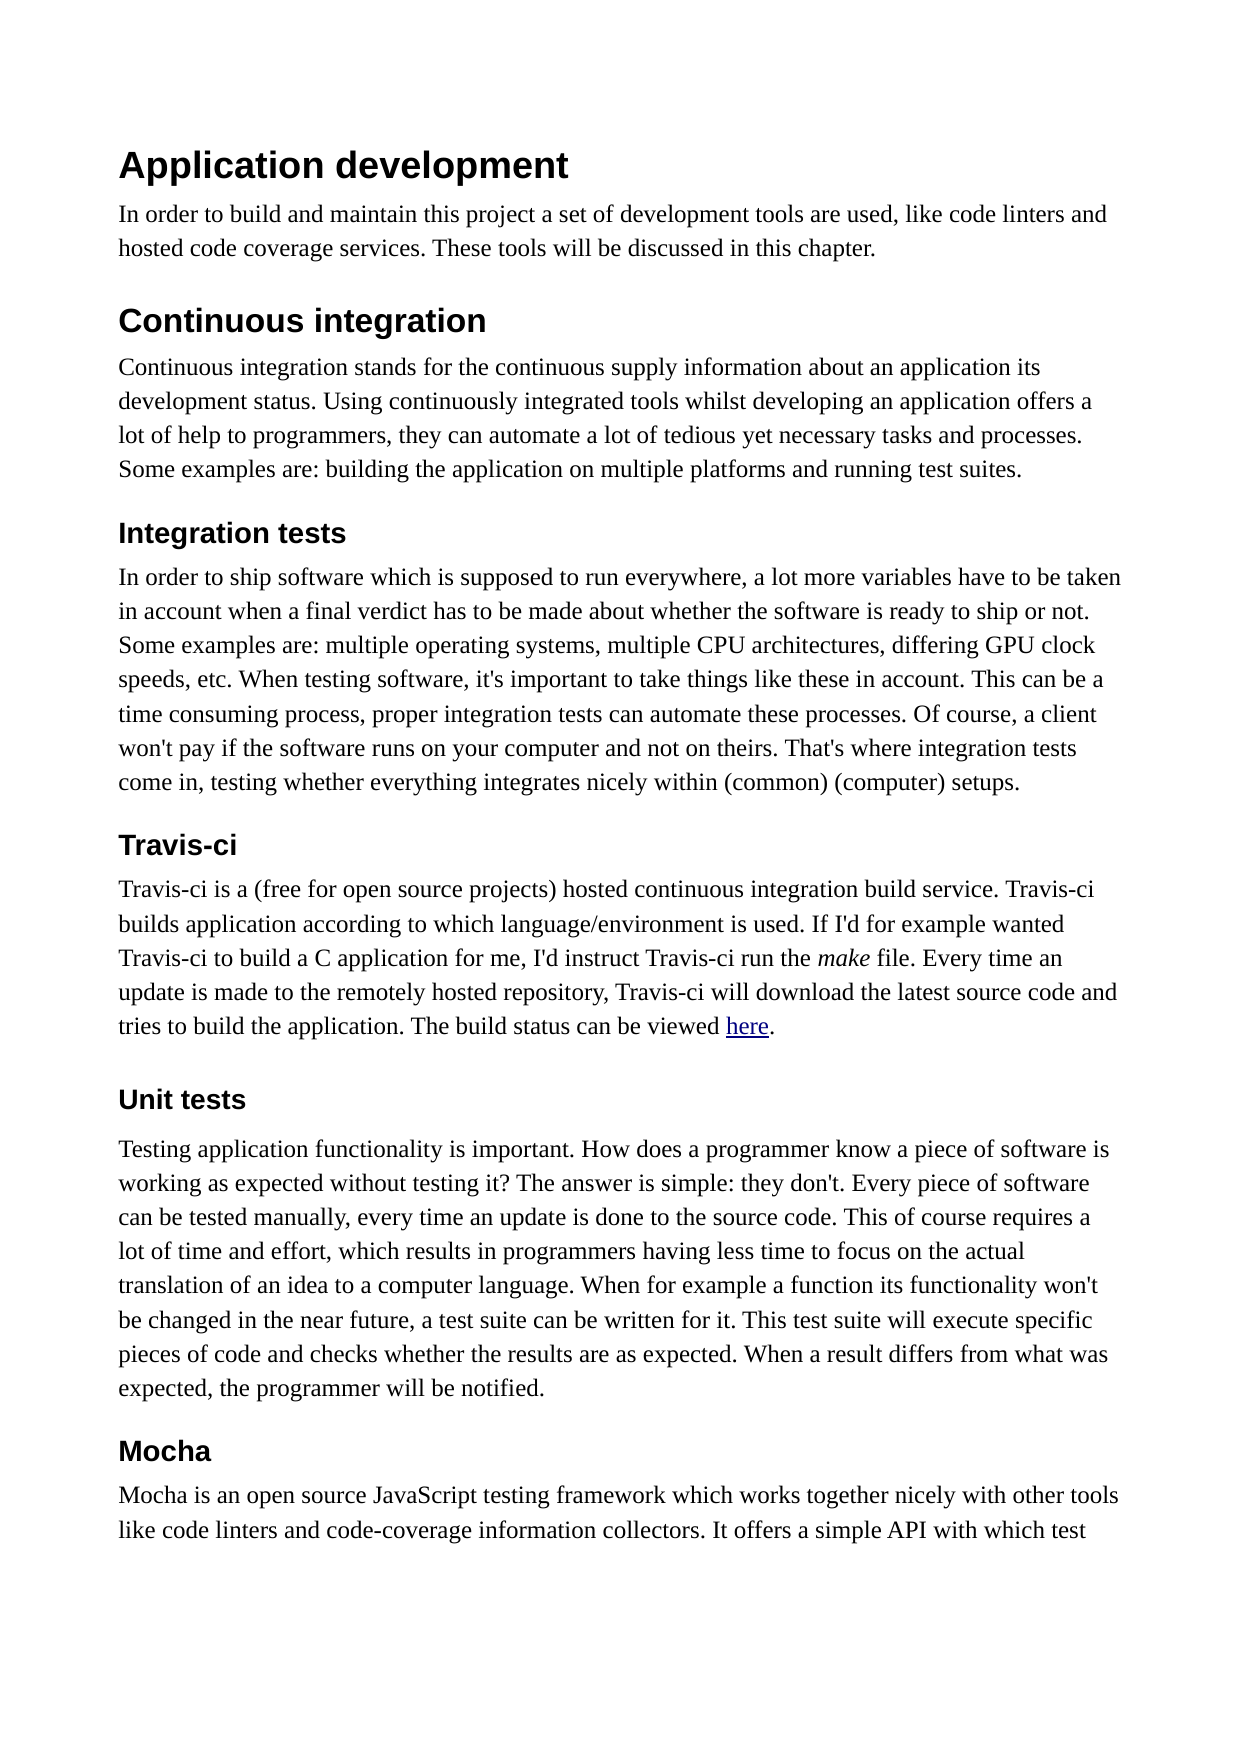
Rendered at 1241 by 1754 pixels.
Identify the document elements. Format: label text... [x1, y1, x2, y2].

subtitle Travis-ci [118, 828, 1122, 862]
text In order to build and maintain this project a set of development tools are used, like code linters and hosted code coverage services. These tools will be discussed in this chapter. [118, 199, 1122, 262]
subtitle Integration tests [118, 516, 1122, 549]
text Mocha is an open source JavaScript testing framework which works together nicely with other tools like code linters and code-coverage information collectors. It offers a simple API with which test [118, 1481, 1122, 1543]
text Continuous integration stands for the continuous supply information about an application its development status. Using continuously integrated tools whilst developing an application offers a lot of help to programmers, they can automate a lot of tedious yet necessary tasks and processes. Some examples are: building the application on multiple platforms and running test suites. [118, 352, 1122, 483]
subtitle Unit tests [118, 1083, 1122, 1115]
text Travis-ci is a (free for open source projects) hosted continuous integration build service. Travis-ci builds application according to which language/environment is used. If I'd for example wanted Travis-ci to build a C application for me, I'd instruct Travis-ci run the make file. Every time an update is made to the remotely hosted repository, Travis-ci will download the latest source code and tries to build the application. The build status can be viewed here. [118, 874, 1122, 1040]
subtitle Continuous integration [118, 301, 1122, 339]
text In order to ship software which is supposed to run everywhere, a lot more variables have to be taken in account when a final verdict has to be made about whether the software is ready to ship or not. Some examples are: multiple operating systems, multiple CPU architectures, differing GPU clock speeds, etc. When testing software, it's important to take things like these in account. This can be a time consuming process, proper integration tests can automate these processes. Of course, a client won't pay if the software runs on your computer and not on theirs. That's where integration tests come in, testing whether everything integrates nicely within (common) (computer) setups. [118, 562, 1122, 796]
text Testing application functionality is important. How does a programmer know a piece of software is working as expected without testing it? The answer is simple: they don't. Every piece of software can be tested manually, every time an update is done to the source code. This of course requires a lot of time and effort, which results in programmers having less time to focus on the actual translation of an idea to a computer language. When for example a function its functionality won't be changed in the near future, a test suite can be written for it. This test suite will execute specific pieces of code and checks whether the results are as expected. When a result differs from what was expected, the programmer will be notified. [118, 1134, 1122, 1402]
subtitle Application development [118, 143, 1122, 187]
subtitle Mocha [118, 1434, 1122, 1468]
